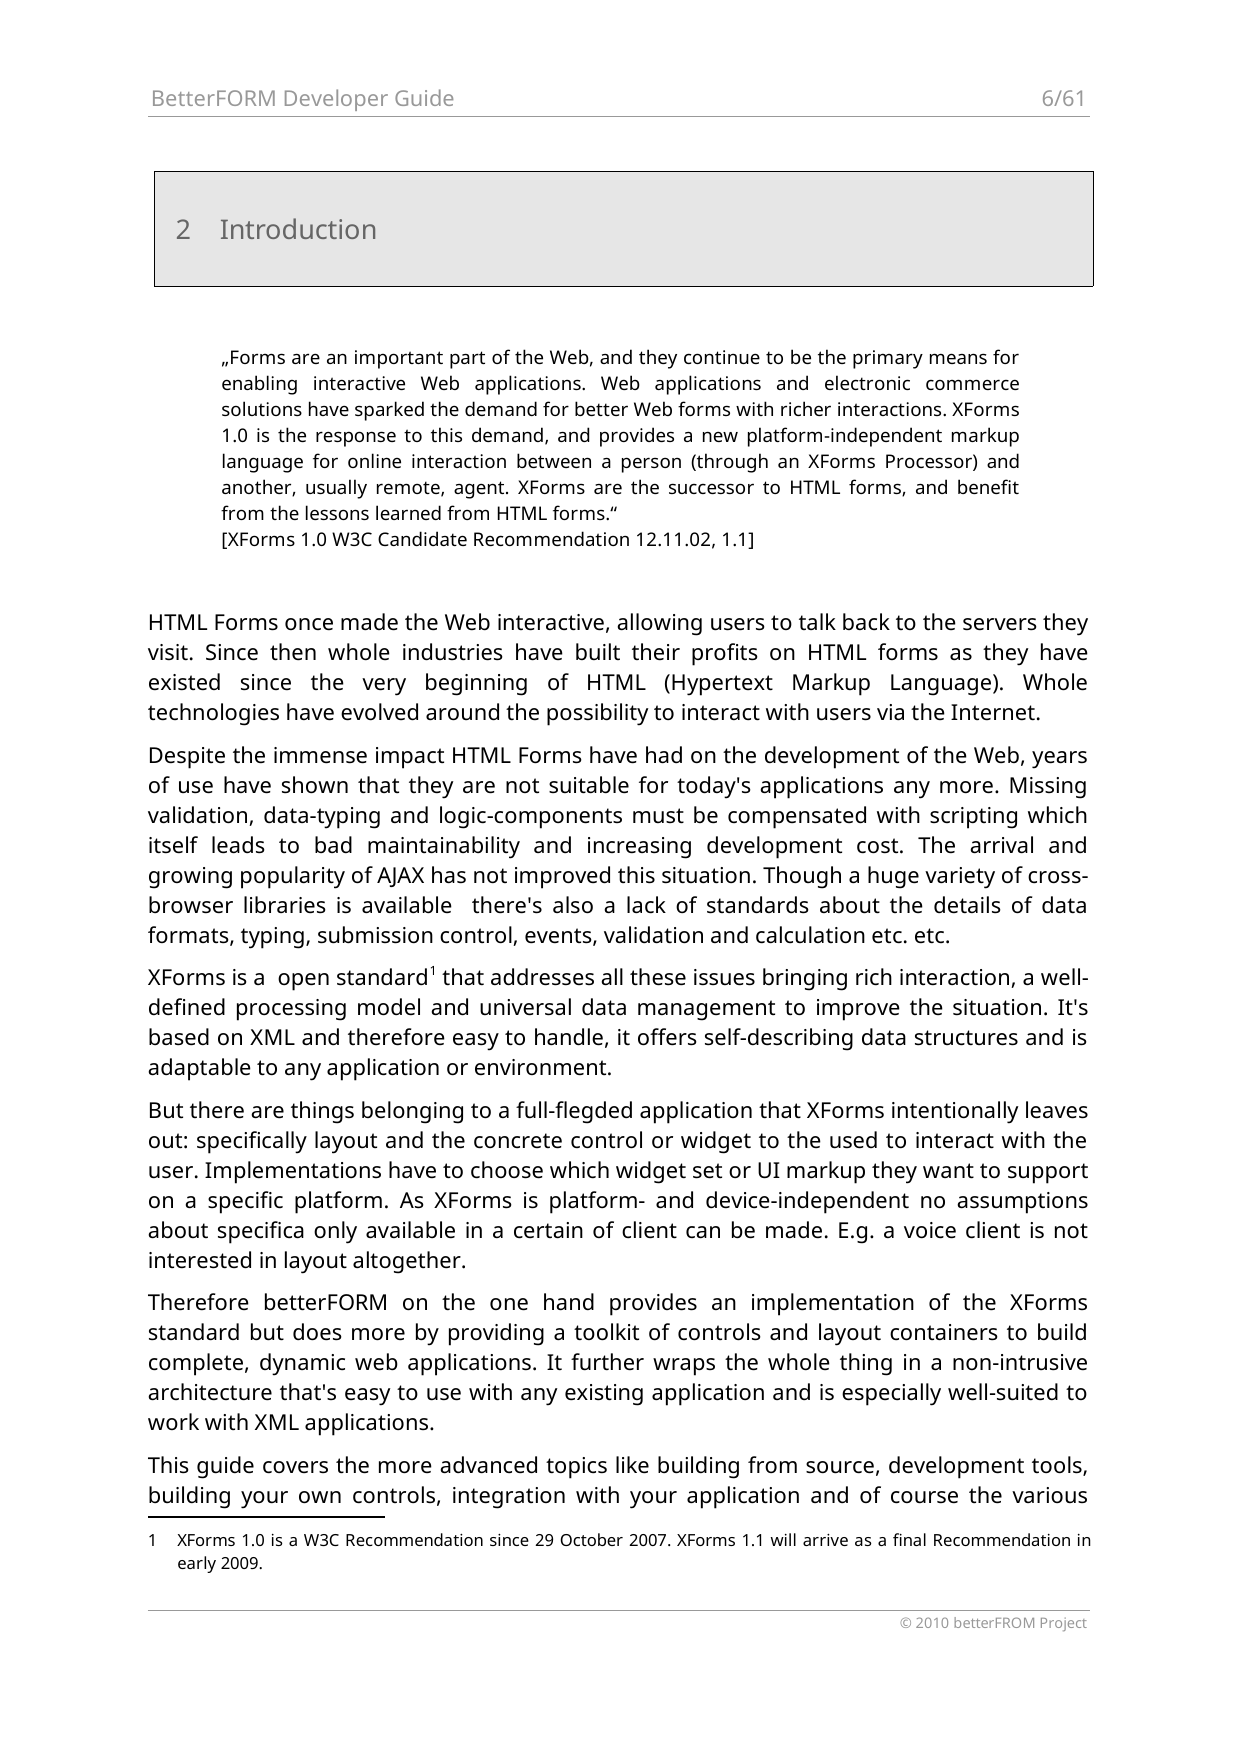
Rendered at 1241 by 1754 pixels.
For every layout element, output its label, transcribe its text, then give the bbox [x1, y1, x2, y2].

text XForms is a open standard that addresses all these issues bringing rich interaction, a well-defined processing model and universal data management to improve the situation. It's based on XML and therefore easy to handle, it offers self-describing data structures and is adaptable to any application or environment. [148, 962, 1090, 1082]
text This guide covers the more advanced topics like building from source, development tools, building your own controls, integration with your application and of course the various [148, 1449, 1090, 1509]
text HTML Forms once made the Web interactive, allowing users to talk back to the servers they visit. Since then whole industries have built their profits on HTML forms as they have existed since the very beginning of HTML (Hypertext Markup Language). Whole technologies have evolved around the possibility to interact with users via the Internet. [148, 607, 1090, 727]
subtitle Introduction [155, 172, 1093, 286]
text Therefore betterFORM on the one hand provides an implementation of the XForms standard but does more by providing a toolkit of controls and layout containers to build complete, dynamic web applications. It further wraps the whole thing in a non-intrusive architecture that's easy to use with any existing application and is especially well-suited to work with XML applications. [148, 1287, 1090, 1437]
text But there are things belonging to a full-flegded application that XForms intentionally leaves out: specifically layout and the concrete control or widget to the used to interact with the user. Implementations have to choose which widget set or UI markup they want to support on a specific platform. As XForms is platform- and device-independent no assumptions about specifica only available in a certain of client can be made. E.g. a voice client is not interested in layout altogether. [148, 1094, 1090, 1274]
text Despite the immense impact HTML Forms have had on the development of the Web, years of use have shown that they are not suitable for today's applications any more. Missing validation, data-typing and logic-components must be compensated with scripting which itself leads to bad maintainability and increasing development cost. The arrival and growing popularity of AJAX has not improved this situation. Though a huge variety of cross-browser libraries is available there's also a lack of standards about the details of data formats, typing, submission control, events, validation and calculation etc. etc. [148, 739, 1090, 949]
text XForms 1.0 is a W3C Recommendation since 29 October 2007. XForms 1.1 will arrive as a final Recommendation in early 2009. [148, 1529, 1093, 1574]
text „Forms are an important part of the Web, and they continue to be the primary means for enabling interactive Web applications. Web applications and electronic commerce solutions have sparked the demand for better Web forms with richer interactions. XForms 1.0 is the response to this demand, and provides a new platform-independent markup language for online interaction between a person (through an XForms Processor) and another, usually remote, agent. XForms are the successor to HTML forms, and benefit from the lessons learned from HTML forms.“ [XForms 1.0 W3C Candidate Recommendation 12.11.02, 1.1] [221, 344, 1021, 552]
